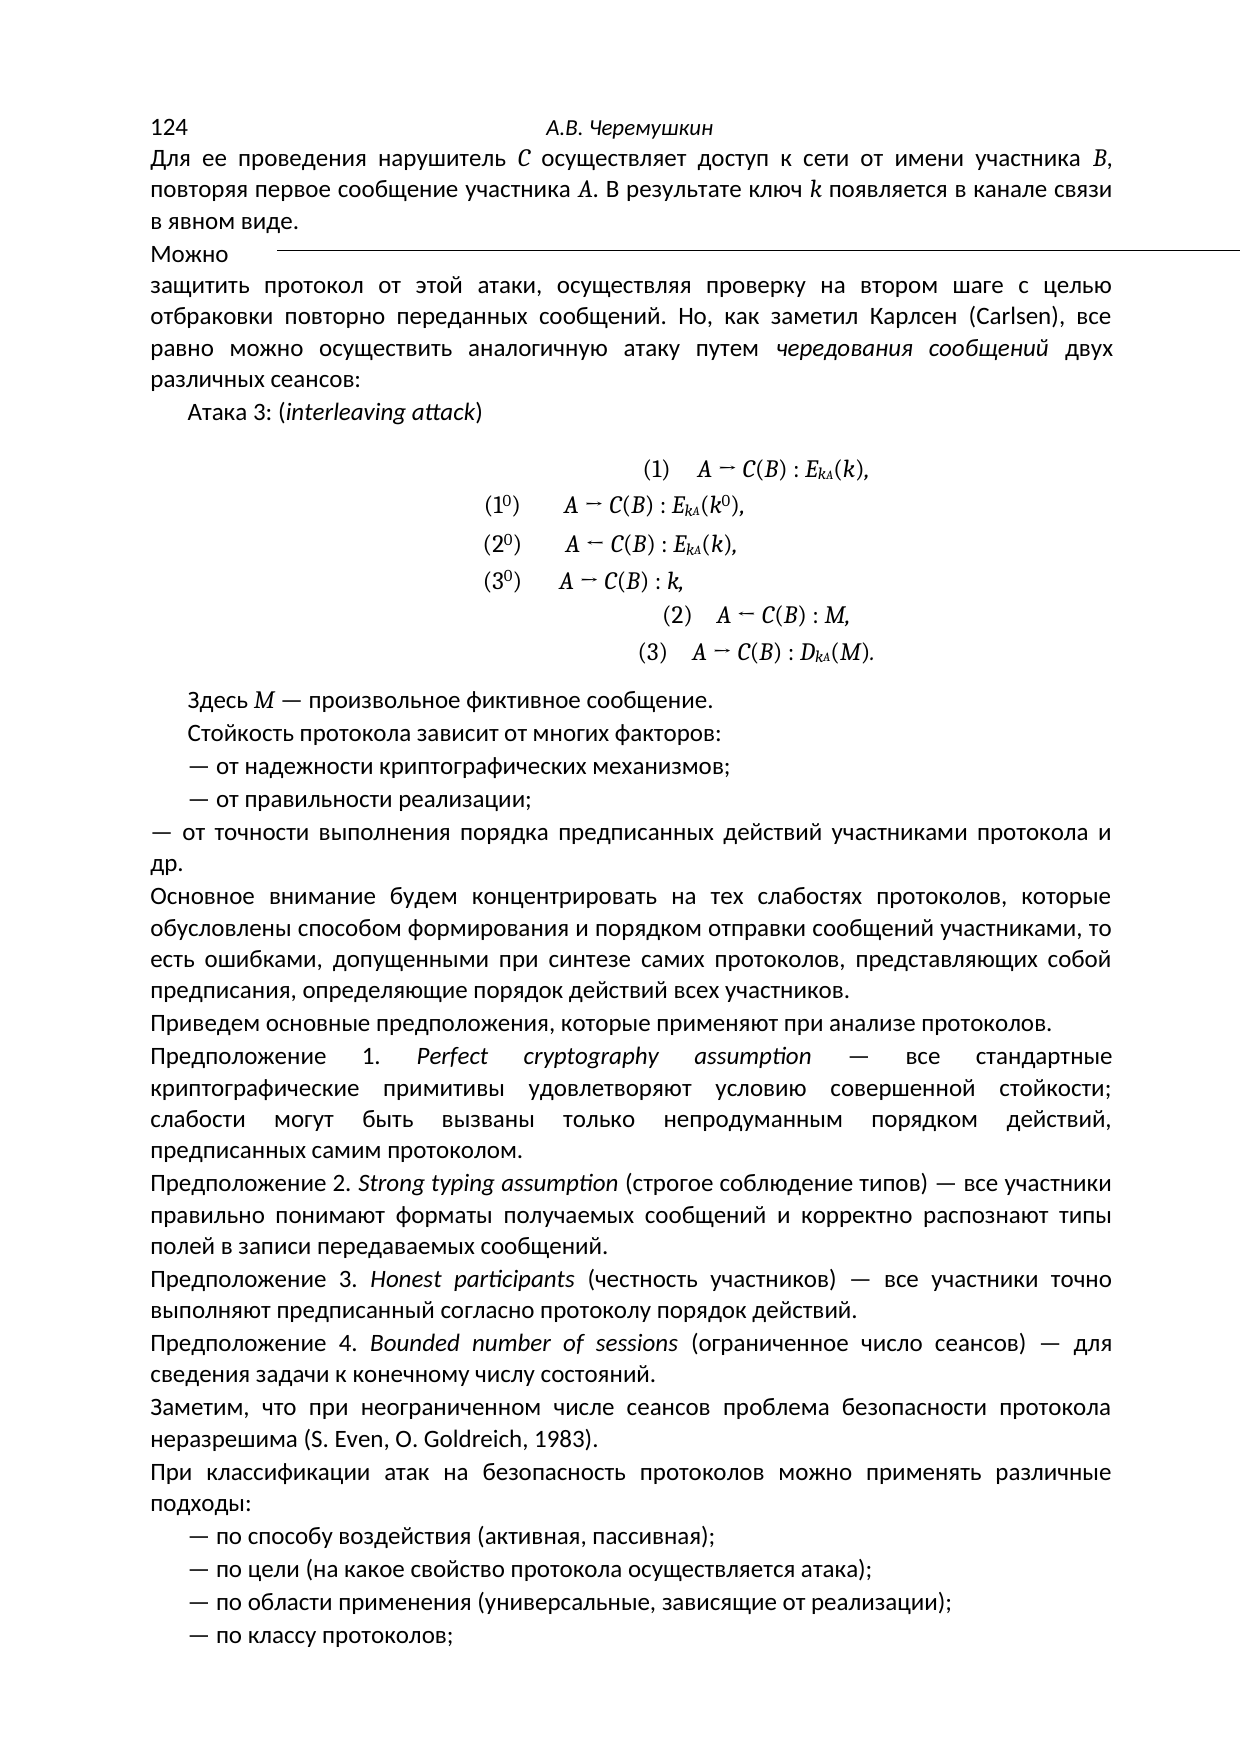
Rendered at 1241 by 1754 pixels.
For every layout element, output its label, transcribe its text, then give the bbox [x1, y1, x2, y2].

text — от правильности реализации; [187, 783, 1113, 814]
text Здесь M — произвольное фиктивное сообщение. [187, 684, 1113, 715]
text — по области применения (универсальные, зависящие от реализации); [187, 1586, 1113, 1616]
list A ← C(B) : M, [417, 601, 1098, 630]
text Предположениe 1. Perfect cryptography assumption — все стандартные криптографические примитивы удовлетворяют условию совершенной стойкости; слабости могут быть вызваны только непродуманным порядком действий, предписанных самим протоколом. [150, 1040, 1113, 1165]
text — по цели (на какое свойство протокола осуществляется атака); [187, 1553, 1113, 1583]
text Для ее проведения нарушитель C осуществляет доступ к сети от имени участника B, повторяя первое сообщение участника A. В результате ключ k появляется в канале связи в явном виде. [150, 142, 1113, 235]
text — от надежности криптографических механизмов; [187, 750, 1113, 781]
text — по классу протоколов; [187, 1619, 1113, 1649]
text Атака 3: (interleaving attack) [187, 396, 1113, 427]
text Предположениe 4. Bounded number of sessions (ограниченное число сеансов) — для сведения задачи к конечному числу состояний. [150, 1327, 1113, 1389]
text — по способу воздействия (активная, пассивная); [187, 1520, 1113, 1551]
text Предположениe 2. Strong typing assumption (строгое соблюдение типов) — все участники правильно понимают форматы получаемых сообщений и корректно распознают типы полей в записи передаваемых сообщений. [150, 1167, 1113, 1261]
text — от точности выполнения порядка предписанных действий участниками протокола и др. [150, 816, 1113, 878]
text Заметим, что при неограниченном числе сеансов проблема безопасности протокола неразрешима (S. Even, O. Goldreich, 1983). [150, 1392, 1113, 1453]
text (30) A → C(B) : k, [150, 567, 1113, 596]
text Основное внимание будем концентрировать на тех слабостях протоколов, которые обусловлены способом формирования и порядком отправки сообщений участниками, то есть ошибками, допущенными при синтезе самих протоколов, представляющих собой предписания, определяющие порядок действий всех участников. [150, 881, 1113, 1005]
text Стойкость протокола зависит от многих факторов: [187, 717, 1113, 748]
list A → C(B) : EkA(k), [417, 455, 1098, 484]
text (20) A ← C(B) : EkA(k), [150, 530, 1113, 559]
text Приведем основные предположения, которые применяют при анализе протоколов. [150, 1007, 1113, 1038]
text Предположениe 3. Honest participants (честность участников) — все участники точно выполняют предписанный согласно протоколу порядок действий. [150, 1263, 1113, 1325]
list A → C(B) : DkA(M). [417, 637, 1098, 666]
text (10) A → C(B) : EkA(k0), [150, 491, 1113, 520]
text Можно защитить протокол от этой атаки, осуществляя проверку на втором шаге с целью отбраковки повторно переданных сообщений. Но, как заметил Карлсен (Carlsen), все равно можно осуществить аналогичную атаку путем чередования сообщений двух различных сеансов: [150, 238, 1113, 394]
text При классификации атак на безопасность протоколов можно применять различные подходы: [150, 1456, 1113, 1518]
